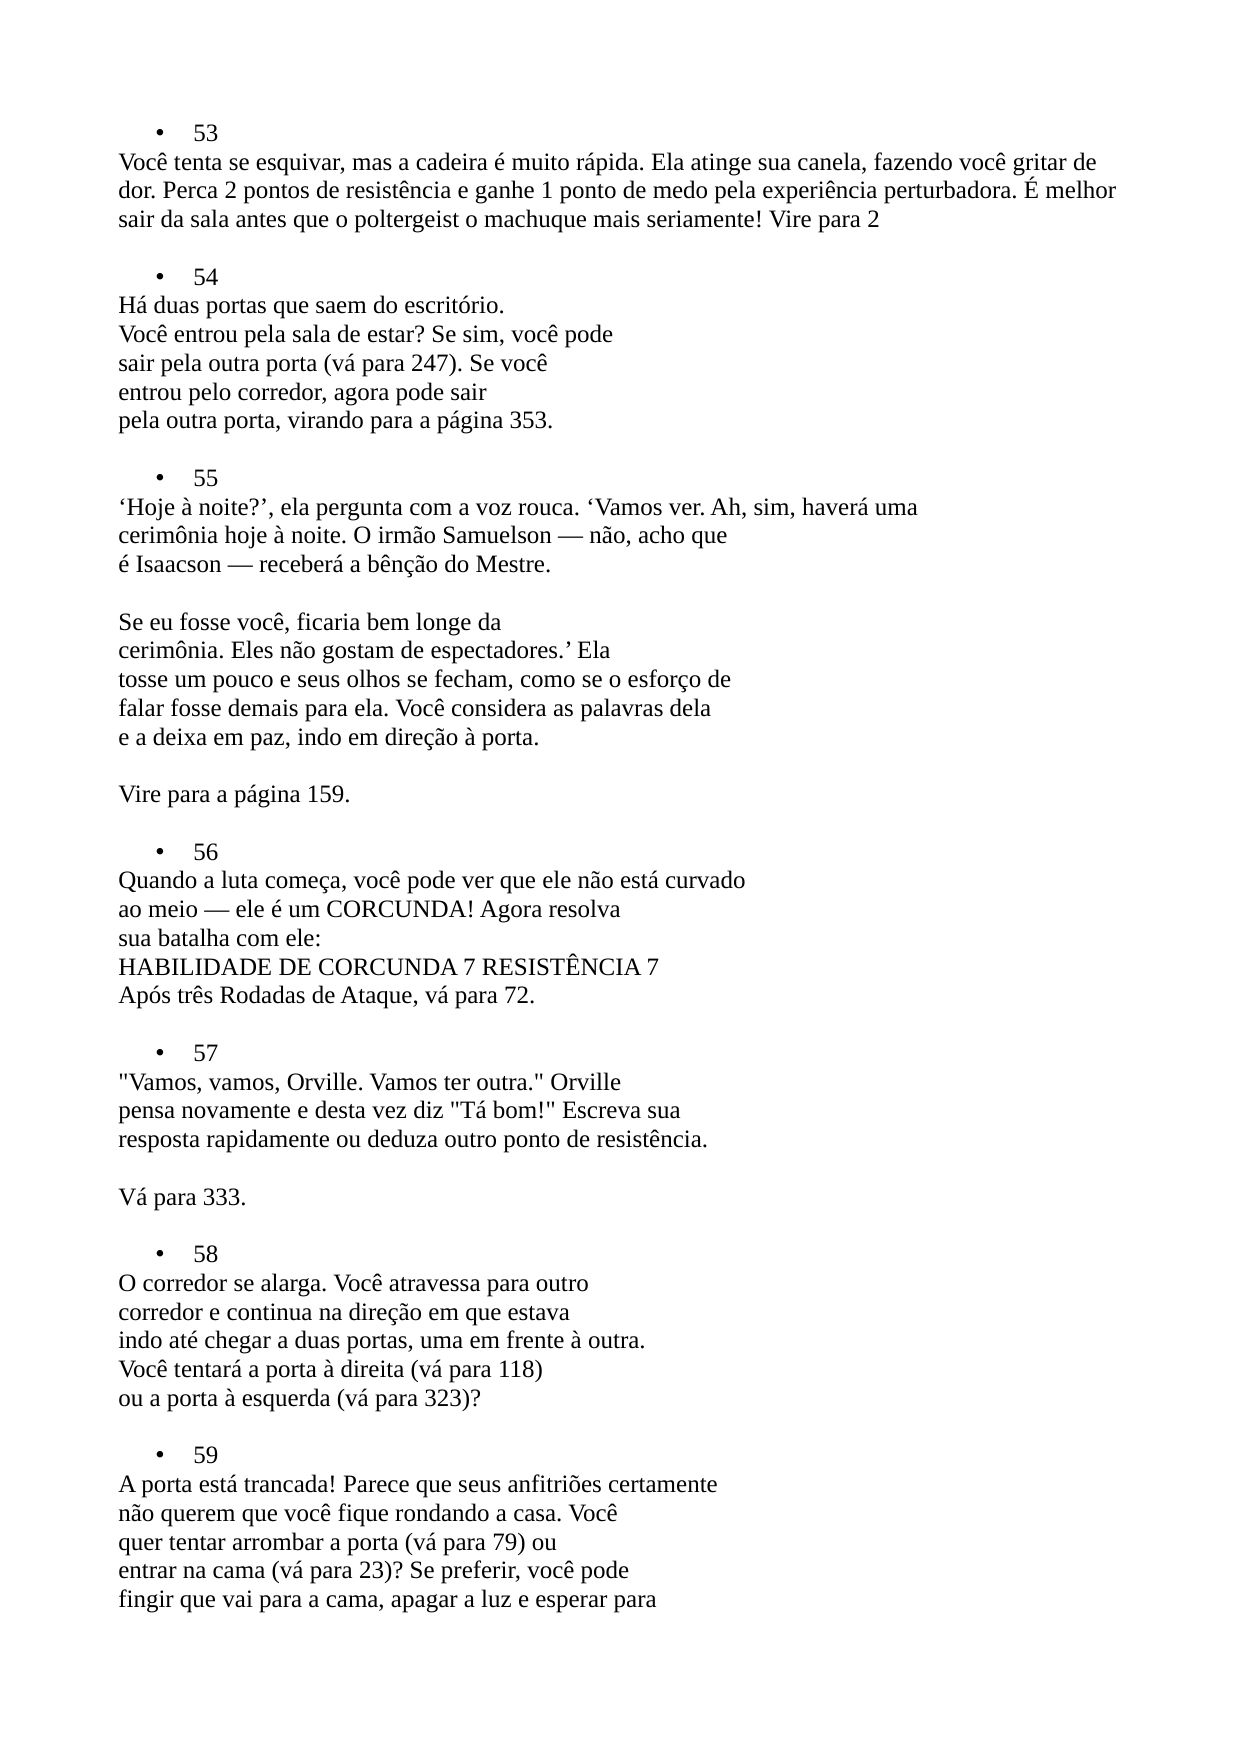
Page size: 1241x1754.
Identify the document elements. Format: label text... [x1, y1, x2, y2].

list 55 [156, 463, 1122, 492]
text Quando a luta começa, você pode ver que ele não está curvado [118, 866, 1122, 894]
list 56 [156, 837, 1122, 866]
text indo até chegar a duas portas, uma em frente à outra. [118, 1326, 1122, 1354]
text cerimônia. Eles não gostam de espectadores.’ Ela [118, 636, 1122, 664]
text fingir que vai para a cama, apagar a luz e esperar para [118, 1584, 1122, 1613]
list 58 [156, 1239, 1122, 1268]
text sua batalha com ele: [118, 923, 1122, 952]
list 57 [156, 1038, 1122, 1067]
text Vire para a página 159. [118, 779, 1122, 808]
text não querem que você fique rondando a casa. Você [118, 1498, 1122, 1527]
text Você tenta se esquivar, mas a cadeira é muito rápida. Ela atinge sua canela, fazendo você gritar de dor. Perca 2 pontos de resistência e ganhe 1 ponto de medo pela experiência perturbadora. É melhor sair da sala antes que o poltergeist o machuque mais seriamente! Vire para 2 [118, 147, 1122, 233]
text Há duas portas que saem do escritório. [118, 291, 1122, 319]
text ao meio — ele é um CORCUNDA! Agora resolva [118, 894, 1122, 923]
text A porta está trancada! Parece que seus anfitriões certamente [118, 1469, 1122, 1498]
text entrou pelo corredor, agora pode sair [118, 377, 1122, 406]
text entrar na cama (vá para 23)? Se preferir, você pode [118, 1556, 1122, 1584]
text Você tentará a porta à direita (vá para 118) [118, 1354, 1122, 1383]
text Você entrou pela sala de estar? Se sim, você pode [118, 319, 1122, 348]
text O corredor se alarga. Você atravessa para outro [118, 1268, 1122, 1297]
list 53 [156, 118, 1122, 147]
text Se eu fosse você, ficaria bem longe da [118, 607, 1122, 636]
text quer tentar arrombar a porta (vá para 79) ou [118, 1527, 1122, 1556]
text tosse um pouco e seus olhos se fecham, como se o esforço de [118, 664, 1122, 693]
list 54 [156, 262, 1122, 291]
text HABILIDADE DE CORCUNDA 7 RESISTÊNCIA 7 [118, 952, 1122, 981]
list 59 [156, 1441, 1122, 1469]
text resposta rapidamente ou deduza outro ponto de resistência. [118, 1124, 1122, 1153]
text ‘Hoje à noite?’, ela pergunta com a voz rouca. ‘Vamos ver. Ah, sim, haverá uma [118, 492, 1122, 521]
text "Vamos, vamos, Orville. Vamos ter outra." Orville [118, 1067, 1122, 1096]
text falar fosse demais para ela. Você considera as palavras dela [118, 693, 1122, 722]
text pensa novamente e desta vez diz "Tá bom!" Escreva sua [118, 1096, 1122, 1124]
text Vá para 333. [118, 1182, 1122, 1211]
text pela outra porta, virando para a página 353. [118, 406, 1122, 434]
text Após três Rodadas de Ataque, vá para 72. [118, 981, 1122, 1009]
text ou a porta à esquerda (vá para 323)? [118, 1383, 1122, 1412]
text cerimônia hoje à noite. O irmão Samuelson — não, acho que [118, 521, 1122, 549]
text é Isaacson — receberá a bênção do Mestre. [118, 549, 1122, 578]
text e a deixa em paz, indo em direção à porta. [118, 722, 1122, 751]
text corredor e continua na direção em que estava [118, 1297, 1122, 1326]
text sair pela outra porta (vá para 247). Se você [118, 348, 1122, 377]
